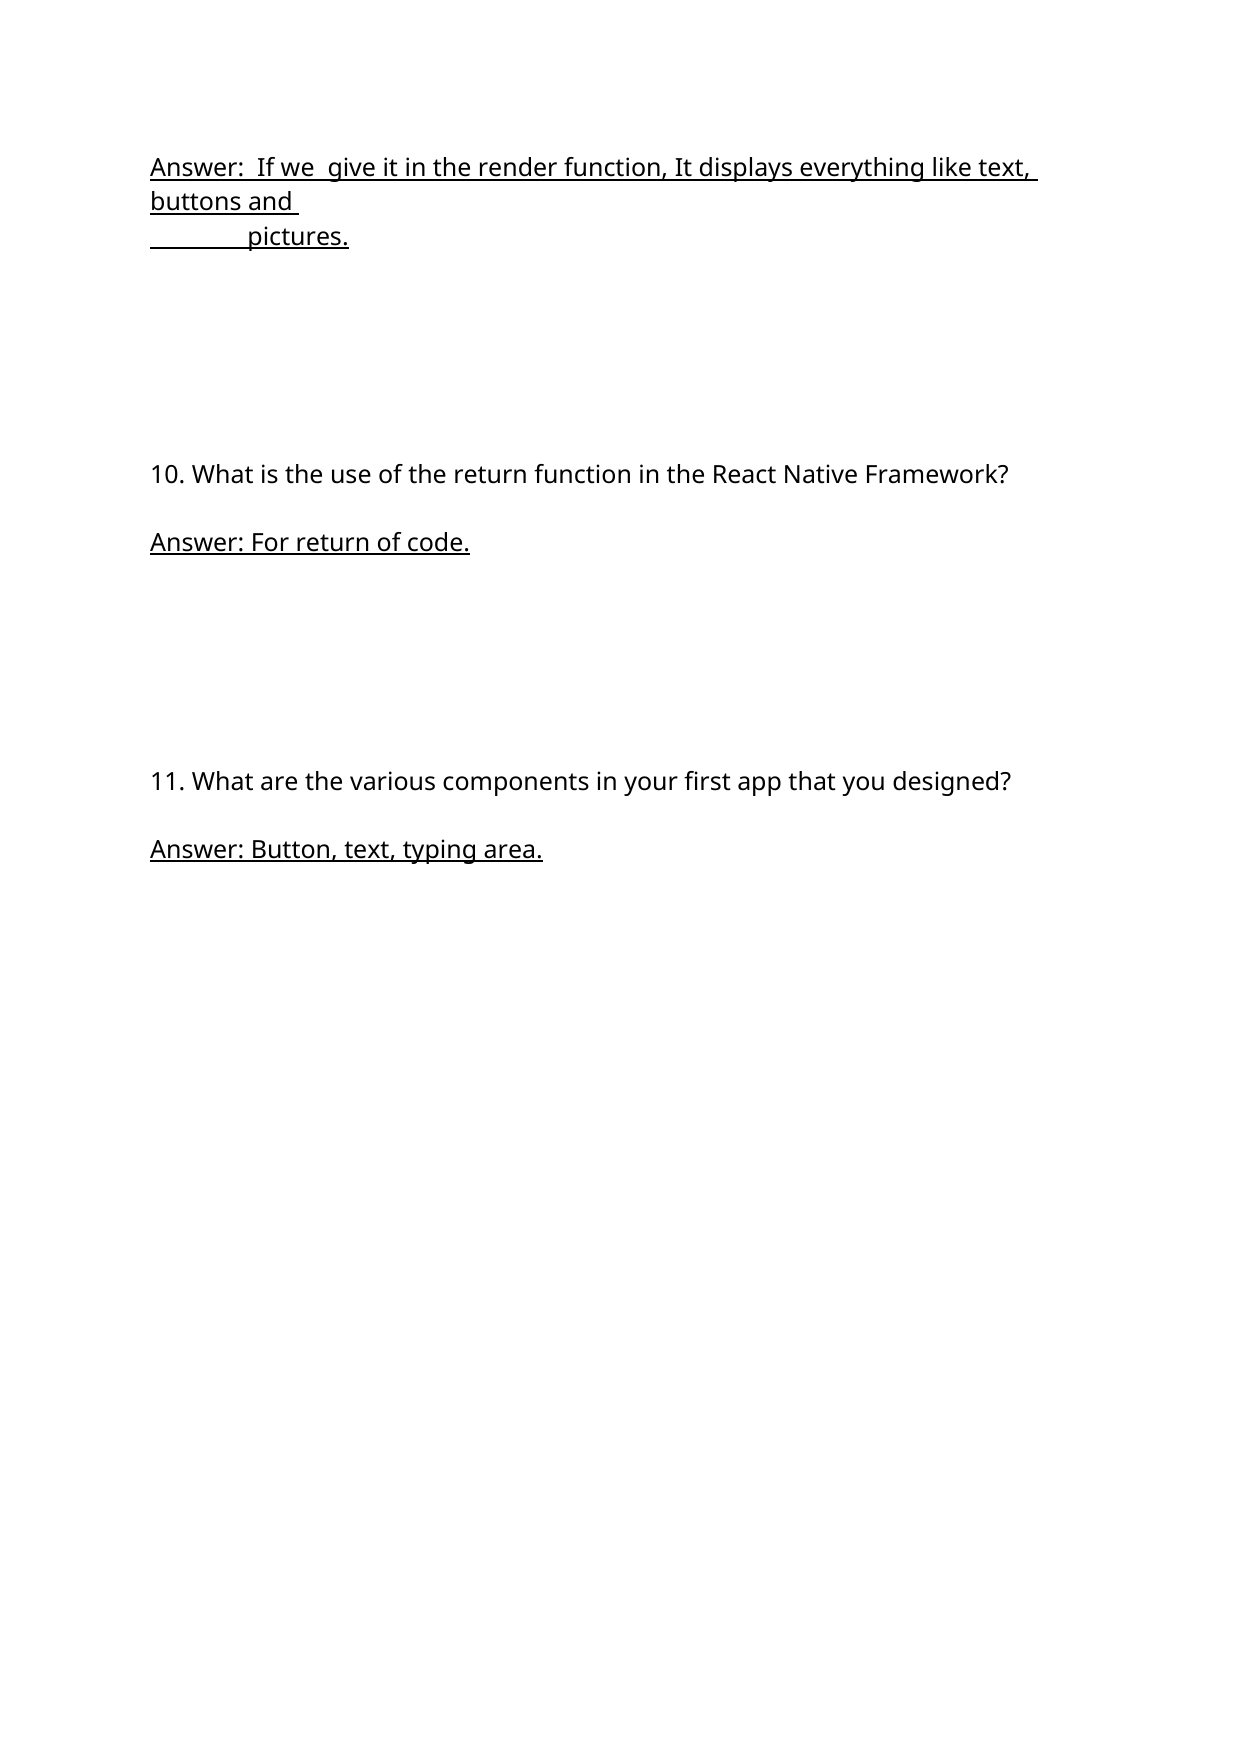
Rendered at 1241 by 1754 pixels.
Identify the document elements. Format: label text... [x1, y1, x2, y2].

text Answer: If we give it in the render function, It displays everything like text, buttons and [150, 150, 1090, 218]
text 11. What are the various components in your first app that you designed? [150, 763, 1090, 797]
text pictures. [150, 218, 1090, 252]
text Answer: For return of code. [150, 525, 1090, 559]
text Answer: Button, text, typing area. [150, 831, 1090, 865]
text 10. What is the use of the return function in the React Native Framework? [150, 457, 1090, 491]
